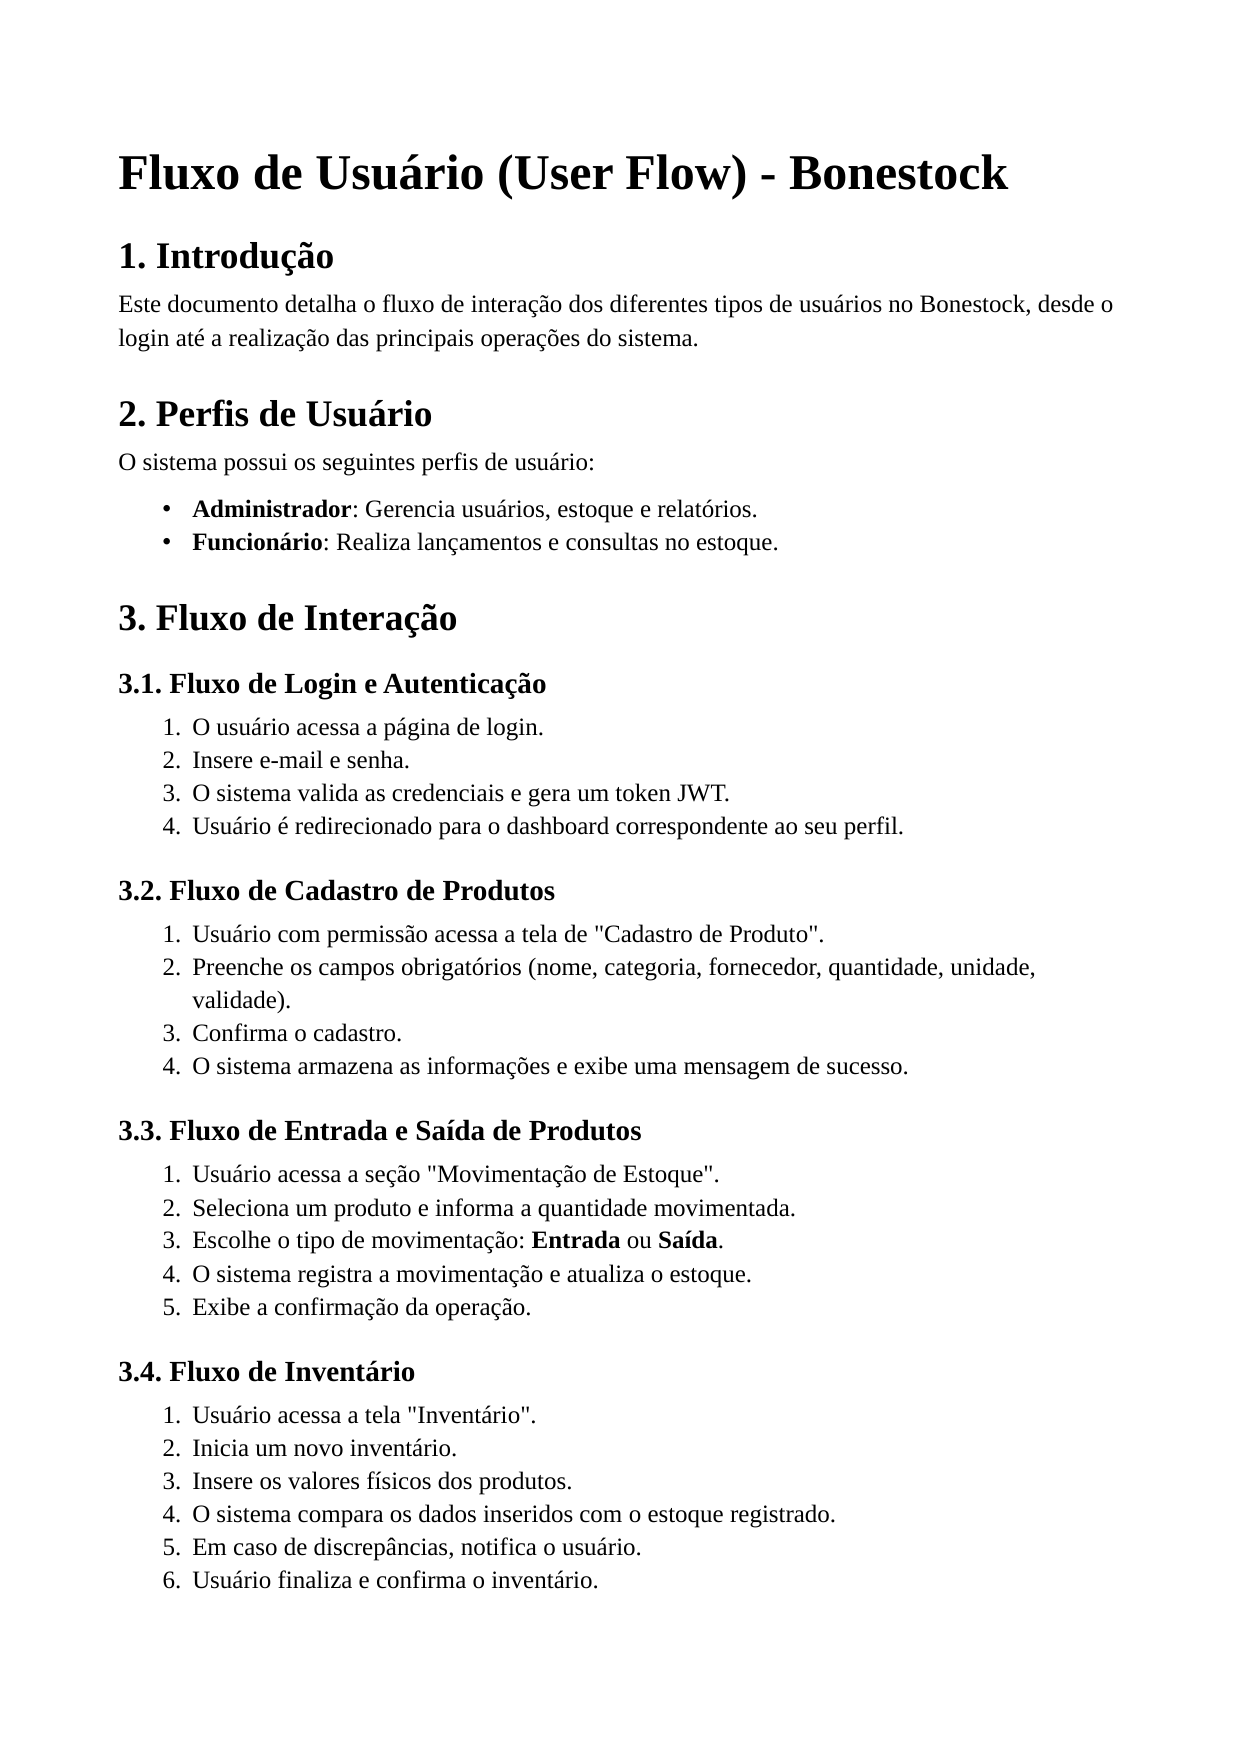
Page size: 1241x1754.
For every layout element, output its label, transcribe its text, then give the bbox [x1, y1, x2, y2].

list O sistema registra a movimentação e atualiza o estoque. [162, 1259, 1122, 1287]
subtitle 1. Introdução [118, 234, 1122, 277]
list Insere e-mail e senha. [162, 745, 1122, 774]
subtitle 2. Perfis de Usuário [118, 391, 1122, 434]
subtitle 3. Fluxo de Interação [118, 596, 1122, 639]
list Seleciona um produto e informa a quantidade movimentada. [162, 1193, 1122, 1221]
list Usuário finaliza e confirma o inventário. [162, 1565, 1122, 1594]
list Preenche os campos obrigatórios (nome, categoria, fornecedor, quantidade, unidade, validade). [162, 952, 1122, 1014]
subtitle 3.4. Fluxo de Inventário [118, 1354, 1122, 1387]
list Inicia um novo inventário. [162, 1433, 1122, 1462]
list Administrador: Gerencia usuários, estoque e relatórios. [162, 494, 1122, 523]
list O sistema armazena as informações e exibe uma mensagem de sucesso. [162, 1051, 1122, 1080]
list Insere os valores físicos dos produtos. [162, 1466, 1122, 1495]
subtitle 3.1. Fluxo de Login e Autenticação [118, 666, 1122, 699]
subtitle 3.3. Fluxo de Entrada e Saída de Produtos [118, 1113, 1122, 1147]
list O sistema valida as credenciais e gera um token JWT. [162, 778, 1122, 807]
subtitle 3.2. Fluxo de Cadastro de Produtos [118, 873, 1122, 907]
subtitle Fluxo de Usuário (User Flow) - Bonestock [118, 143, 1122, 201]
list Escolhe o tipo de movimentação: Entrada ou Saída. [162, 1226, 1122, 1254]
list O usuário acessa a página de login. [162, 712, 1122, 741]
list Usuário é redirecionado para o dashboard correspondente ao seu perfil. [162, 811, 1122, 840]
list Em caso de discrepâncias, notifica o usuário. [162, 1532, 1122, 1561]
list Usuário acessa a seção "Movimentação de Estoque". [162, 1159, 1122, 1188]
text O sistema possui os seguintes perfis de usuário: [118, 447, 1122, 475]
list Usuário acessa a tela "Inventário". [162, 1400, 1122, 1429]
text Este documento detalha o fluxo de interação dos diferentes tipos de usuários no Bonestock, desde o login até a realização das principais operações do sistema. [118, 289, 1122, 351]
list Confirma o cadastro. [162, 1018, 1122, 1047]
list Funcionário: Realiza lançamentos e consultas no estoque. [162, 527, 1122, 556]
list Usuário com permissão acessa a tela de "Cadastro de Produto". [162, 919, 1122, 948]
list Exibe a confirmação da operação. [162, 1292, 1122, 1320]
list O sistema compara os dados inseridos com o estoque registrado. [162, 1499, 1122, 1528]
